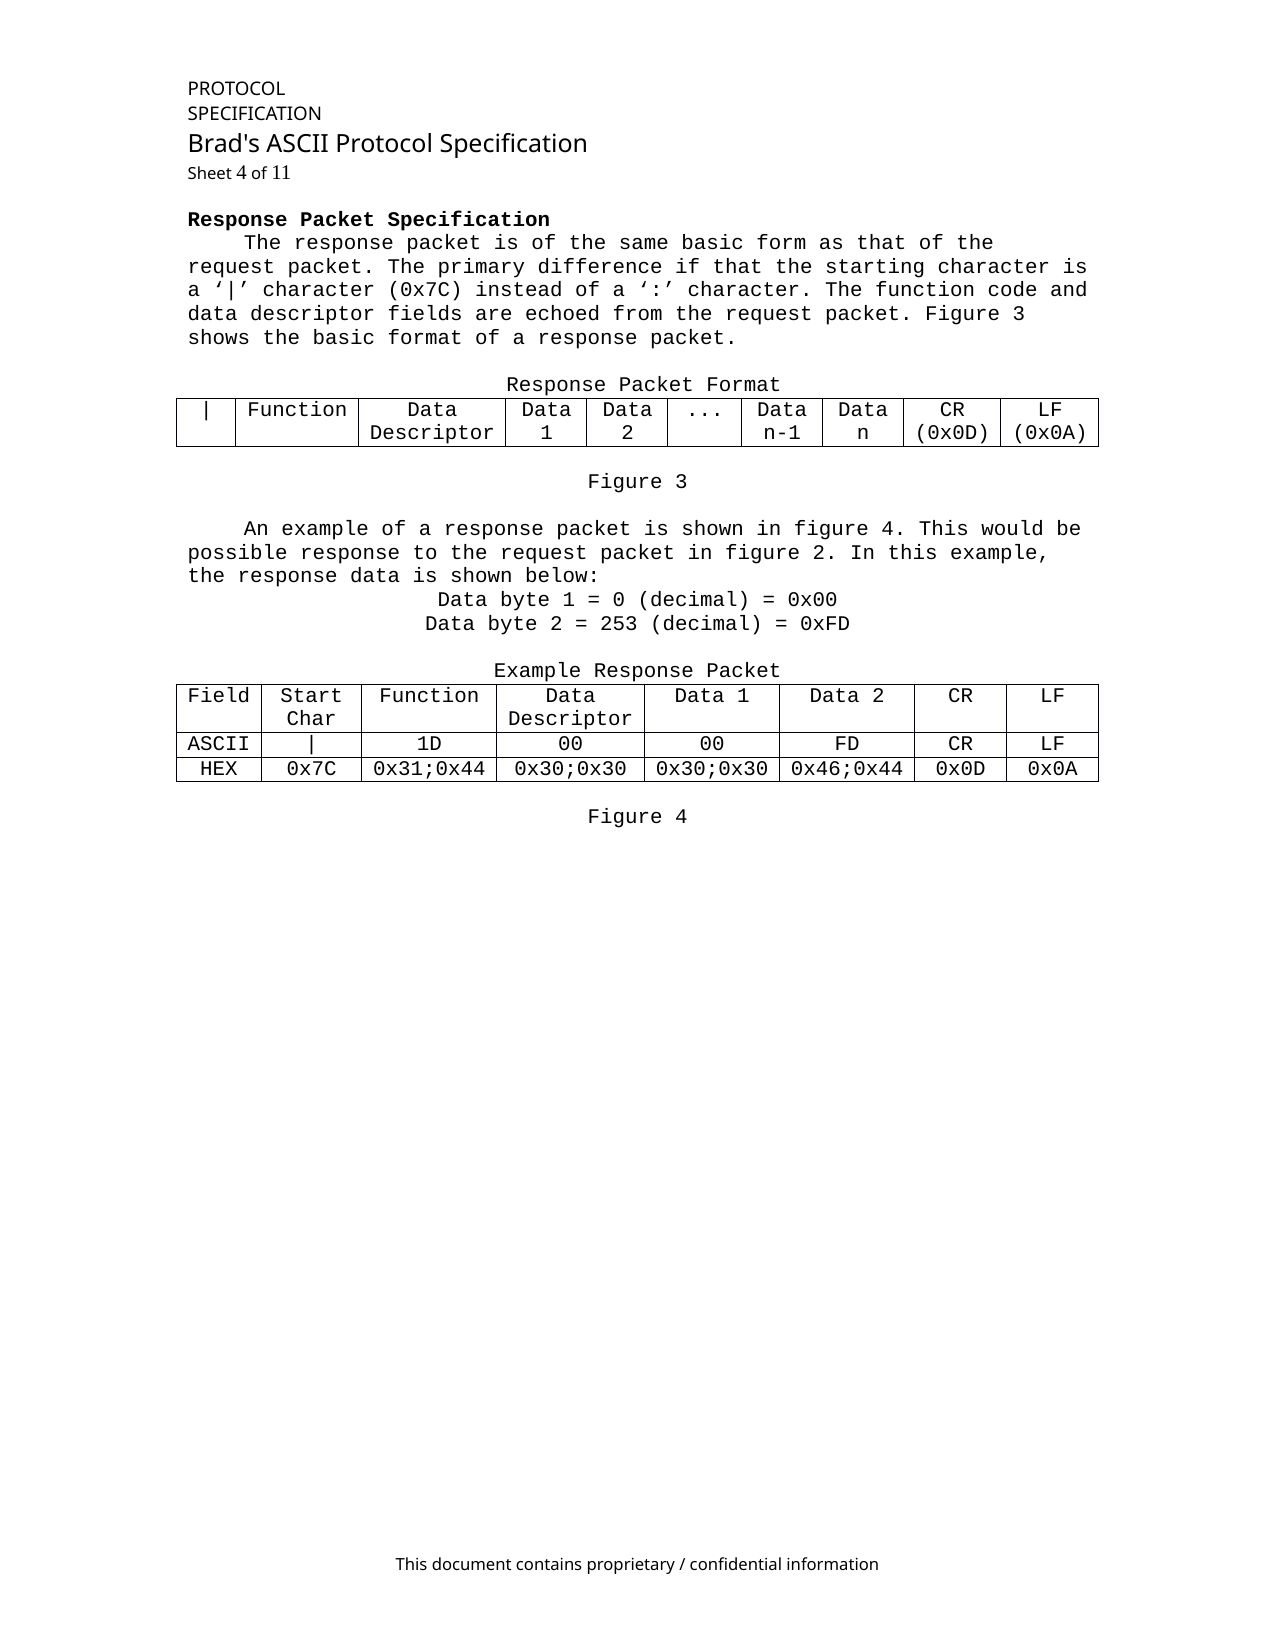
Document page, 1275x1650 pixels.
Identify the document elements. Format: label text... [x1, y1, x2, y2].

table_header Field [177, 685, 261, 732]
table_header Start Char [262, 685, 361, 732]
table_header LF [1007, 685, 1098, 732]
table_cell FD [780, 733, 914, 757]
table_cell 0x7C [262, 758, 361, 781]
table_cell 0x46;0x44 [780, 758, 914, 781]
table_header ... [668, 399, 741, 446]
table_cell 0x31;0x44 [362, 758, 496, 781]
table_cell 00 [645, 733, 779, 757]
table_cell 00 [497, 733, 644, 757]
text Data byte 1 = 0 (decimal) = 0x00 [187, 589, 1087, 613]
table_header Data 2 [587, 399, 667, 446]
table_cell 0x30;0x30 [645, 758, 779, 781]
table_header Data n-1 [742, 399, 822, 446]
text Data byte 2 = 253 (decimal) = 0xFD [187, 613, 1087, 636]
text Response Packet Format [187, 374, 1087, 398]
table_cell LF [1007, 733, 1098, 757]
table_cell | [262, 733, 361, 757]
table_header Data Descriptor [497, 685, 644, 732]
text The response packet is of the same basic form as that of the request packet. The primary difference if that the starting character is a ‘|’ character (0x7C) instead of a ‘:’ character. The function code and data descriptor fields are echoed from the request packet. Figure 3 shows the basic format of a response packet. [187, 232, 1087, 350]
table_cell 1D [362, 733, 496, 757]
table_cell CR [915, 733, 1006, 757]
table_header Data 2 [780, 685, 914, 732]
text Example Response Packet [187, 660, 1087, 683]
table_cell HEX [177, 758, 261, 781]
table_header Data Descriptor [359, 399, 505, 446]
table_cell 0x0D [915, 758, 1006, 781]
table_header CR (0x0D) [904, 399, 1000, 446]
table_header Data 1 [645, 685, 779, 732]
table_header CR [915, 685, 1006, 732]
text An example of a response packet is shown in figure 4. This would be possible response to the request packet in figure 2. In this example, the response data is shown below: [187, 518, 1087, 589]
table_header Function [362, 685, 496, 732]
table_header LF (0x0A) [1001, 399, 1098, 446]
table_header Data 1 [506, 399, 586, 446]
text Figure 4 [187, 806, 1087, 829]
table_header | [177, 399, 235, 446]
text Figure 3 [187, 471, 1087, 494]
table_cell 0x30;0x30 [497, 758, 644, 781]
table_cell ASCII [177, 733, 261, 757]
table_header Function [236, 399, 358, 446]
text Response Packet Specification [187, 208, 1087, 232]
table_cell 0x0A [1007, 758, 1098, 781]
table_header Data n [823, 399, 903, 446]
